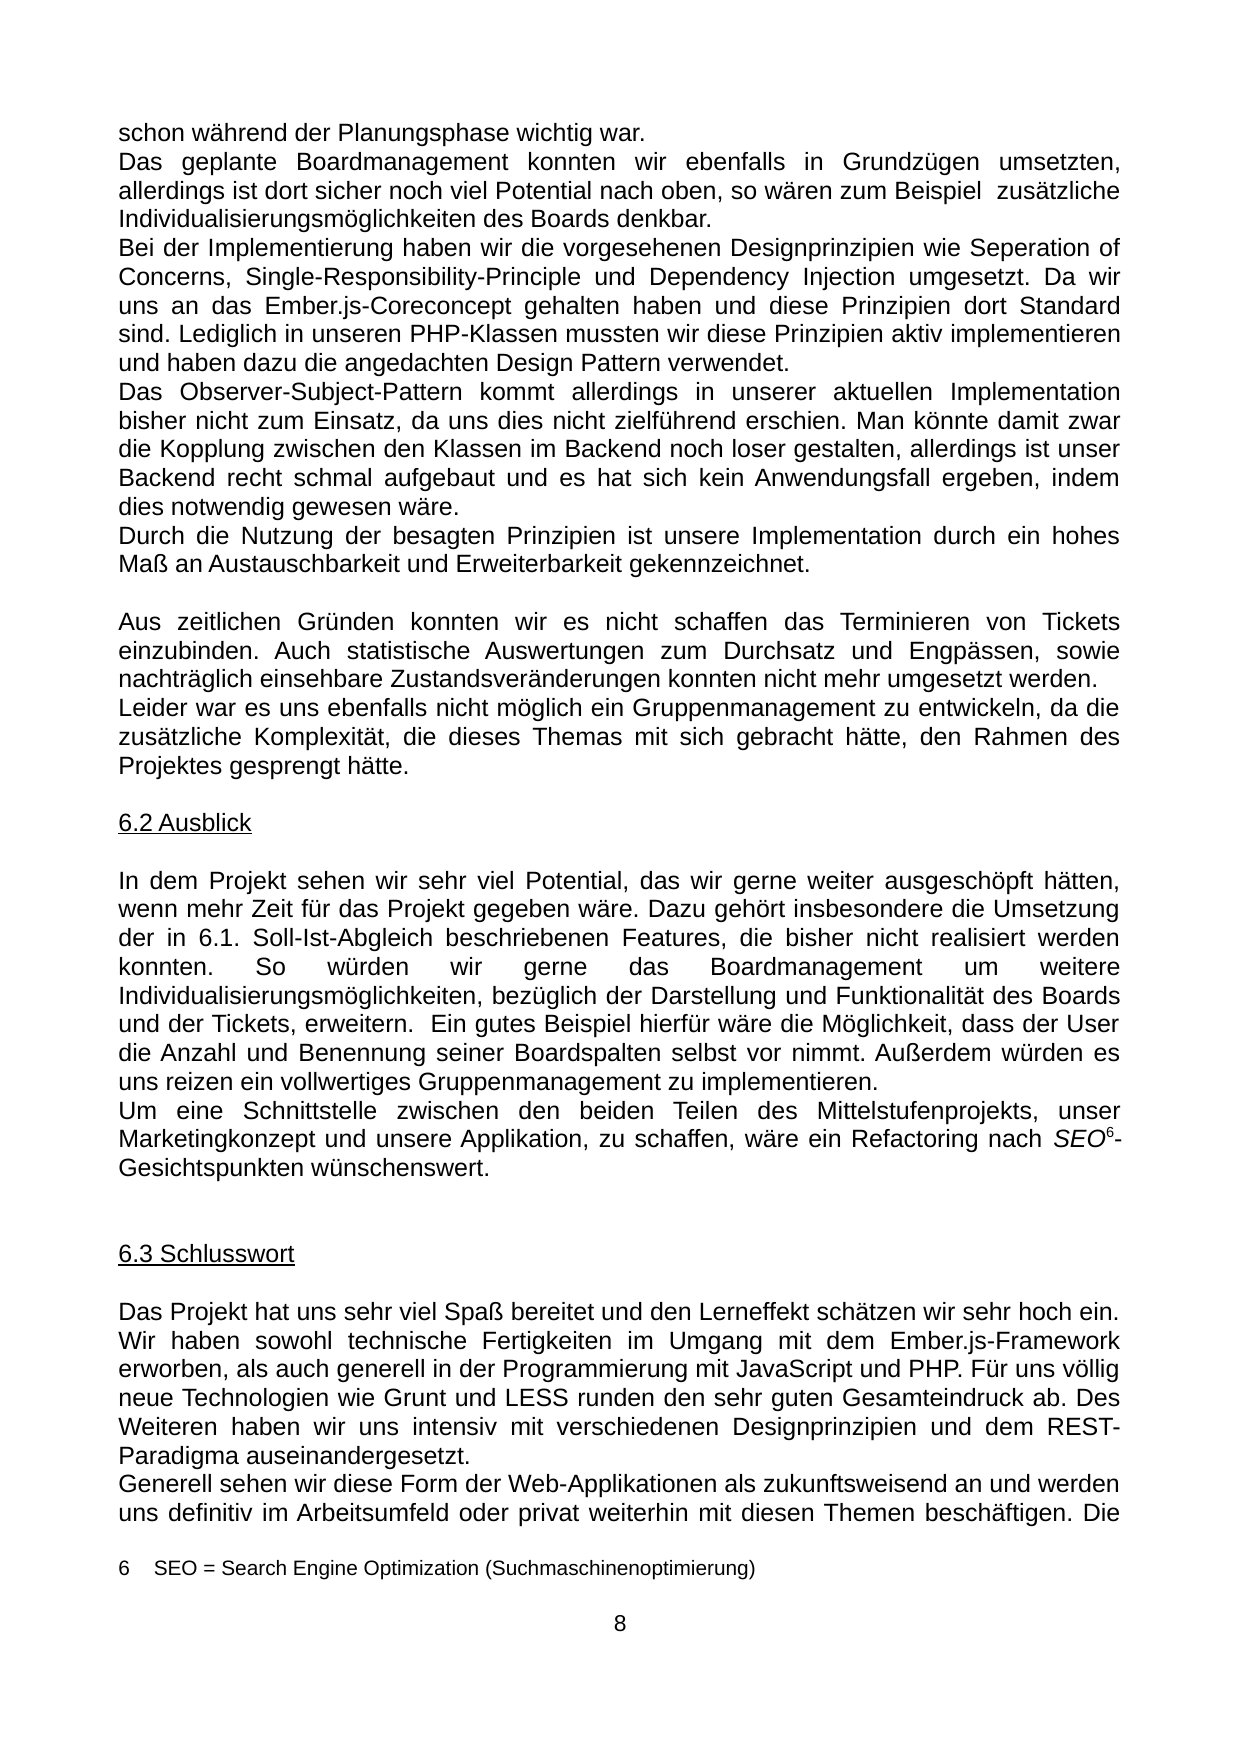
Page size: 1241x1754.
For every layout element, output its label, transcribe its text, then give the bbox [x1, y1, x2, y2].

text SEO = Search Engine Optimization (Suchmaschinenoptimierung) [118, 1556, 1122, 1580]
text Das geplante Boardmanagement konnten wir ebenfalls in Grundzügen umsetzten, allerdings ist dort sicher noch viel Potential nach oben, so wären zum Beispiel zusätzliche Individualisierungsmöglichkeiten des Boards denkbar. [118, 147, 1122, 233]
text Um eine Schnittstelle zwischen den beiden Teilen des Mittelstufenprojekts, unser Marketingkonzept und unsere Applikation, zu schaffen, wäre ein Refactoring nach SEO-Gesichtspunkten wünschenswert. [118, 1096, 1122, 1182]
text Generell sehen wir diese Form der Web-Applikationen als zukunftsweisend an und werden uns definitiv im Arbeitsumfeld oder privat weiterhin mit diesen Themen beschäftigen. Die [118, 1469, 1122, 1527]
text Das Projekt hat uns sehr viel Spaß bereitet und den Lerneffekt schätzen wir sehr hoch ein. Wir haben sowohl technische Fertigkeiten im Umgang mit dem Ember.js-Framework erworben, als auch generell in der Programmierung mit JavaScript und PHP. Für uns völlig neue Technologien wie Grunt und LESS runden den sehr guten Gesamteindruck ab. Des Weiteren haben wir uns intensiv mit verschiedenen Designprinzipien und dem REST-Paradigma auseinandergesetzt. [118, 1297, 1122, 1469]
text Aus zeitlichen Gründen konnten wir es nicht schaffen das Terminieren von Tickets einzubinden. Auch statistische Auswertungen zum Durchsatz und Engpässen, sowie nachträglich einsehbare Zustandsveränderungen konnten nicht mehr umgesetzt werden. [118, 607, 1122, 693]
text 6.2 Ausblick [118, 808, 1122, 837]
text Das Observer-Subject-Pattern kommt allerdings in unserer aktuellen Implementation bisher nicht zum Einsatz, da uns dies nicht zielführend erschien. Man könnte damit zwar die Kopplung zwischen den Klassen im Backend noch loser gestalten, allerdings ist unser Backend recht schmal aufgebaut und es hat sich kein Anwendungsfall ergeben, indem dies notwendig gewesen wäre. [118, 377, 1122, 521]
text Bei der Implementierung haben wir die vorgesehenen Designprinzipien wie Seperation of Concerns, Single-Responsibility-Principle und Dependency Injection umgesetzt. Da wir uns an das Ember.js-Coreconcept gehalten haben und diese Prinzipien dort Standard sind. Lediglich in unseren PHP-Klassen mussten wir diese Prinzipien aktiv implementieren und haben dazu die angedachten Design Pattern verwendet. [118, 233, 1122, 377]
text Leider war es uns ebenfalls nicht möglich ein Gruppenmanagement zu entwickeln, da die zusätzliche Komplexität, die dieses Themas mit sich gebracht hätte, den Rahmen des Projektes gesprengt hätte. [118, 693, 1122, 779]
text Durch die Nutzung der besagten Prinzipien ist unsere Implementation durch ein hohes Maß an Austauschbarkeit und Erweiterbarkeit gekennzeichnet. [118, 521, 1122, 578]
text In dem Projekt sehen wir sehr viel Potential, das wir gerne weiter ausgeschöpft hätten, wenn mehr Zeit für das Projekt gegeben wäre. Dazu gehört insbesondere die Umsetzung der in 6.1. Soll-Ist-Abgleich beschriebenen Features, die bisher nicht realisiert werden konnten. So würden wir gerne das Boardmanagement um weitere Individualisierungsmöglichkeiten, bezüglich der Darstellung und Funktionalität des Boards und der Tickets, erweitern. Ein gutes Beispiel hierfür wäre die Möglichkeit, dass der User die Anzahl und Benennung seiner Boardspalten selbst vor nimmt. Außerdem würden es uns reizen ein vollwertiges Gruppenmanagement zu implementieren. [118, 866, 1122, 1096]
text schon während der Planungsphase wichtig war. [118, 118, 1122, 147]
text 6.3 Schlusswort [118, 1239, 1122, 1268]
